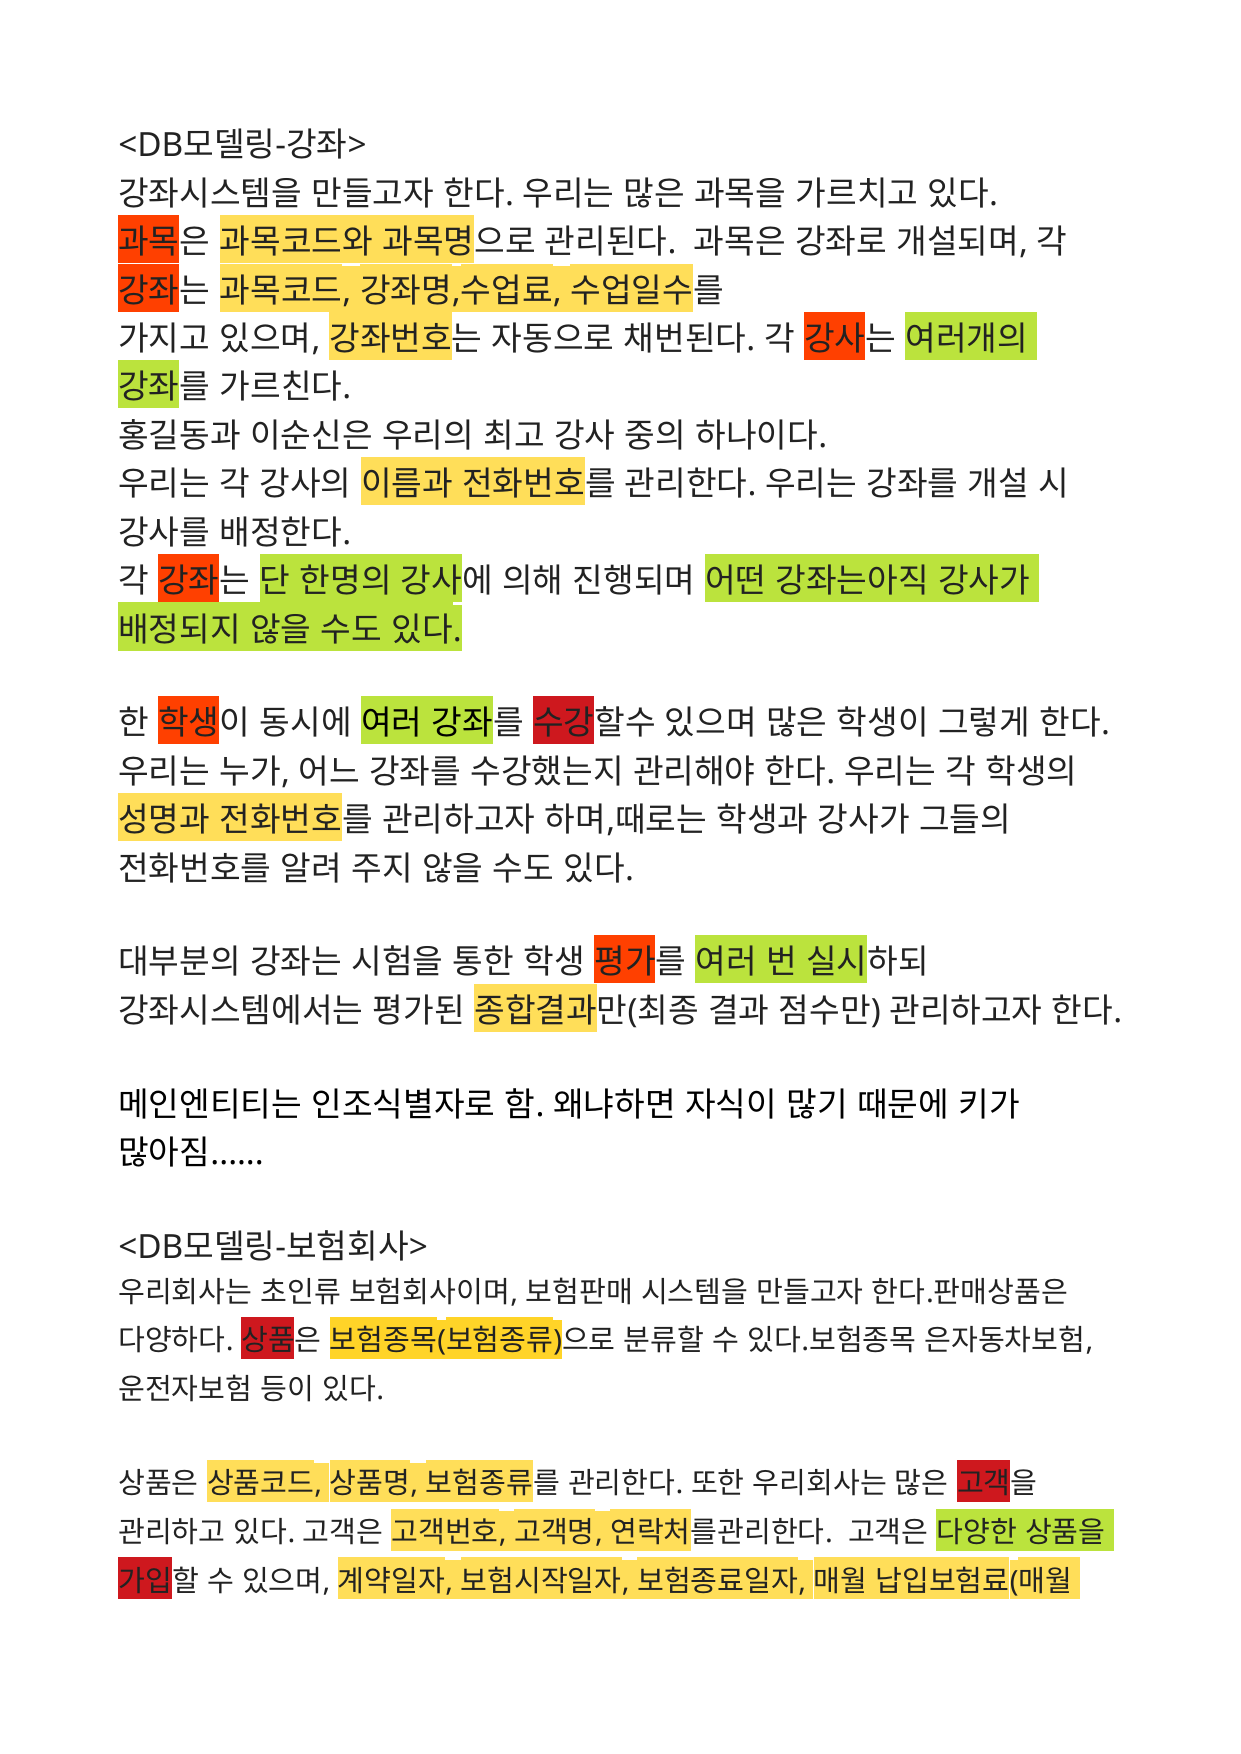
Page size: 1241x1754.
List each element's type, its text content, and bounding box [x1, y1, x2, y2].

text <DB모델링-보험회사> [118, 1220, 1122, 1268]
text 강좌시스템을 만들고자 한다. 우리는 많은 과목을 가르치고 있다. [118, 167, 1122, 215]
text 대부분의 강좌는 시험을 통한 학생 평가를 여러 번 실시하되 강좌시스템에서는 평가된 종합결과만(최종 결과 점수만) 관리하고자 한다. [118, 935, 1122, 1032]
text 메인엔티티는 인조식별자로 함. 왜냐하면 자식이 많기 때문에 키가 많아짐...... [118, 1077, 1122, 1174]
text 우리는 각 강사의 이름과 전화번호를 관리한다. 우리는 강좌를 개설 시 강사를 배정한다. [118, 457, 1122, 554]
text 홍길동과 이순신은 우리의 최고 강사 중의 하나이다. [118, 409, 1122, 457]
text 우리회사는 초인류 보험회사이며, 보험판매 시스템을 만들고자 한다.판매상품은 다양하다. 상품은 보험종목(보험종류)으로 분류할 수 있다.보험종목 은자동차보험, 운전자보험 등이 있다. [118, 1268, 1122, 1408]
text 각 강좌는 단 한명의 강사에 의해 진행되며 어떤 강좌는아직 강사가 배정되지 않을 수도 있다. [118, 554, 1122, 651]
text <DB모델링-강좌> [118, 118, 1122, 167]
text 한 학생이 동시에 여러 강좌를 수강할수 있으며 많은 학생이 그렇게 한다. 우리는 누가, 어느 강좌를 수강했는지 관리해야 한다. 우리는 각 학생의 성명과 전화번호를 관리하고자 하며,때로는 학생과 강사가 그들의 전화번호를 알려 주지 않을 수도 있다. [118, 696, 1122, 890]
text 과목은 과목코드와 과목명으로 관리된다. 과목은 강좌로 개설되며, 각 강좌는 과목코드, 강좌명,수업료, 수업일수를 [118, 215, 1122, 312]
text 가지고 있으며, 강좌번호는 자동으로 채번된다. 각 강사는 여러개의 강좌를 가르친다. [118, 312, 1122, 409]
text 상품은 상품코드, 상품명, 보험종류를 관리한다. 또한 우리회사는 많은 고객을 관리하고 있다. 고객은 고객번호, 고객명, 연락처를관리한다. 고객은 다양한 상품을 가입할 수 있으며, 계약일자, 보험시작일자, 보험종료일자, 매월 납입보험료(매월 [118, 1460, 1122, 1599]
